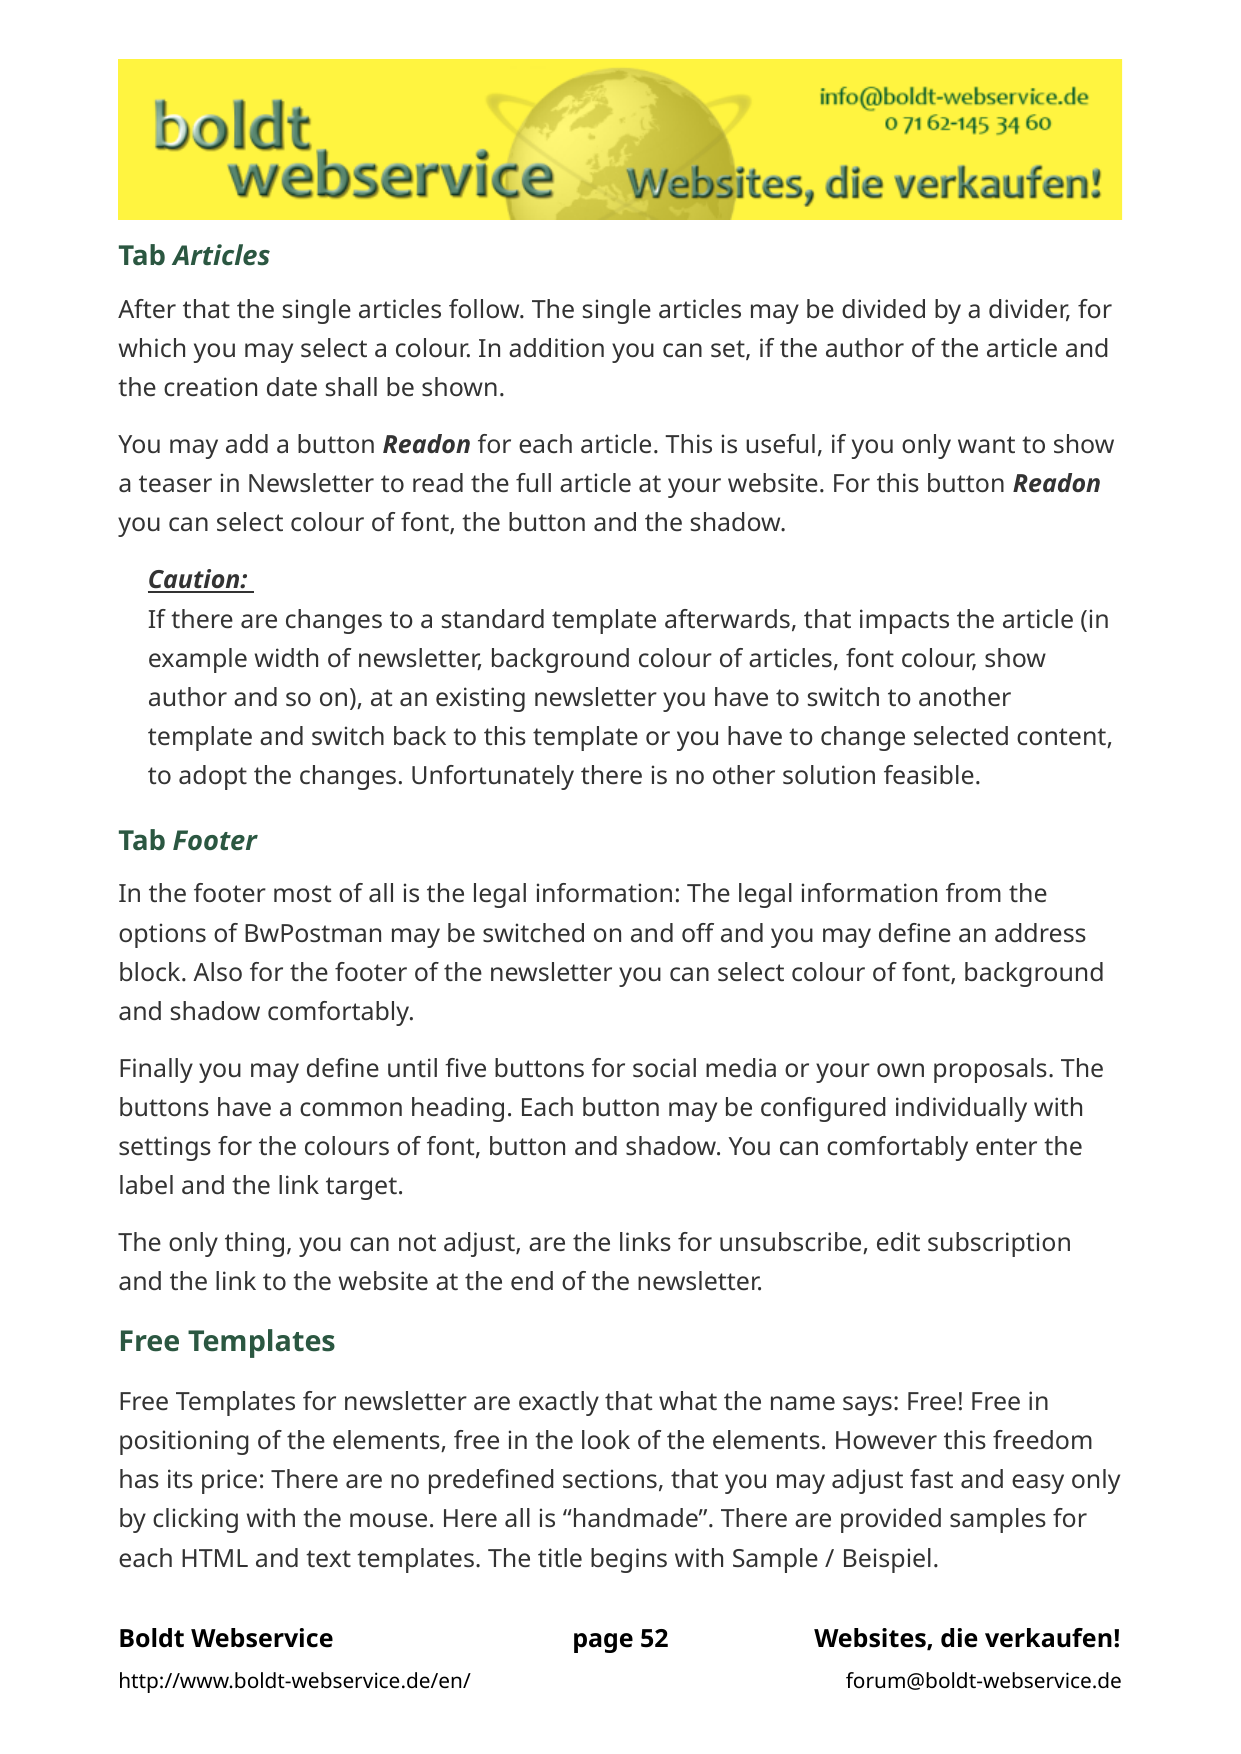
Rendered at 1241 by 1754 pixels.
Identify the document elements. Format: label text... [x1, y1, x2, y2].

subtitle Tab Footer [118, 821, 1122, 858]
text In the footer most of all is the legal information: The legal information from the options of BwPostman may be switched on and off and you may define an address block. Also for the footer of the newsletter you can select colour of font, background and shadow comfortably. [118, 876, 1122, 1028]
text You may add a button Readon for each article. This is useful, if you only want to show a teaser in Newsletter to read the full article at your website. For this button Readon you can select colour of font, the button and the shadow. [118, 427, 1122, 539]
text Finally you may define until five buttons for social media or your own proposals. The buttons have a common heading. Each button may be configured individually with settings for the colours of font, button and shadow. You can comfortably enter the label and the link target. [118, 1050, 1122, 1202]
text Caution: If there are changes to a standard template afterwards, that impacts the article (in example width of newsletter, background colour of articles, font colour, show author and so on), at an existing newsletter you have to switch to another template and switch back to this template or you have to change selected content, to adopt the changes. Unfortunately there is no other solution feasible. [148, 562, 1122, 792]
subtitle Tab Articles [118, 236, 1122, 274]
subtitle Free Templates [118, 1321, 1122, 1360]
text Free Templates for newsletter are exactly that what the name says: Free! Free in positioning of the elements, free in the look of the elements. However this freedom has its price: There are no predefined sections, that you may adjust fast and easy only by clicking with the mouse. Here all is “handmade”. There are provided samples for each HTML and text templates. The title begins with Sample / Beispiel. [118, 1384, 1122, 1574]
text The only thing, you can not adjust, are the links for unsubscribe, edit subscription and the link to the website at the end of the newsletter. [118, 1225, 1122, 1298]
picture [118, 59, 1123, 220]
text After that the single articles follow. The single articles may be divided by a divider, for which you may select a colour. In addition you can set, if the author of the article and the creation date shall be shown. [118, 291, 1122, 404]
